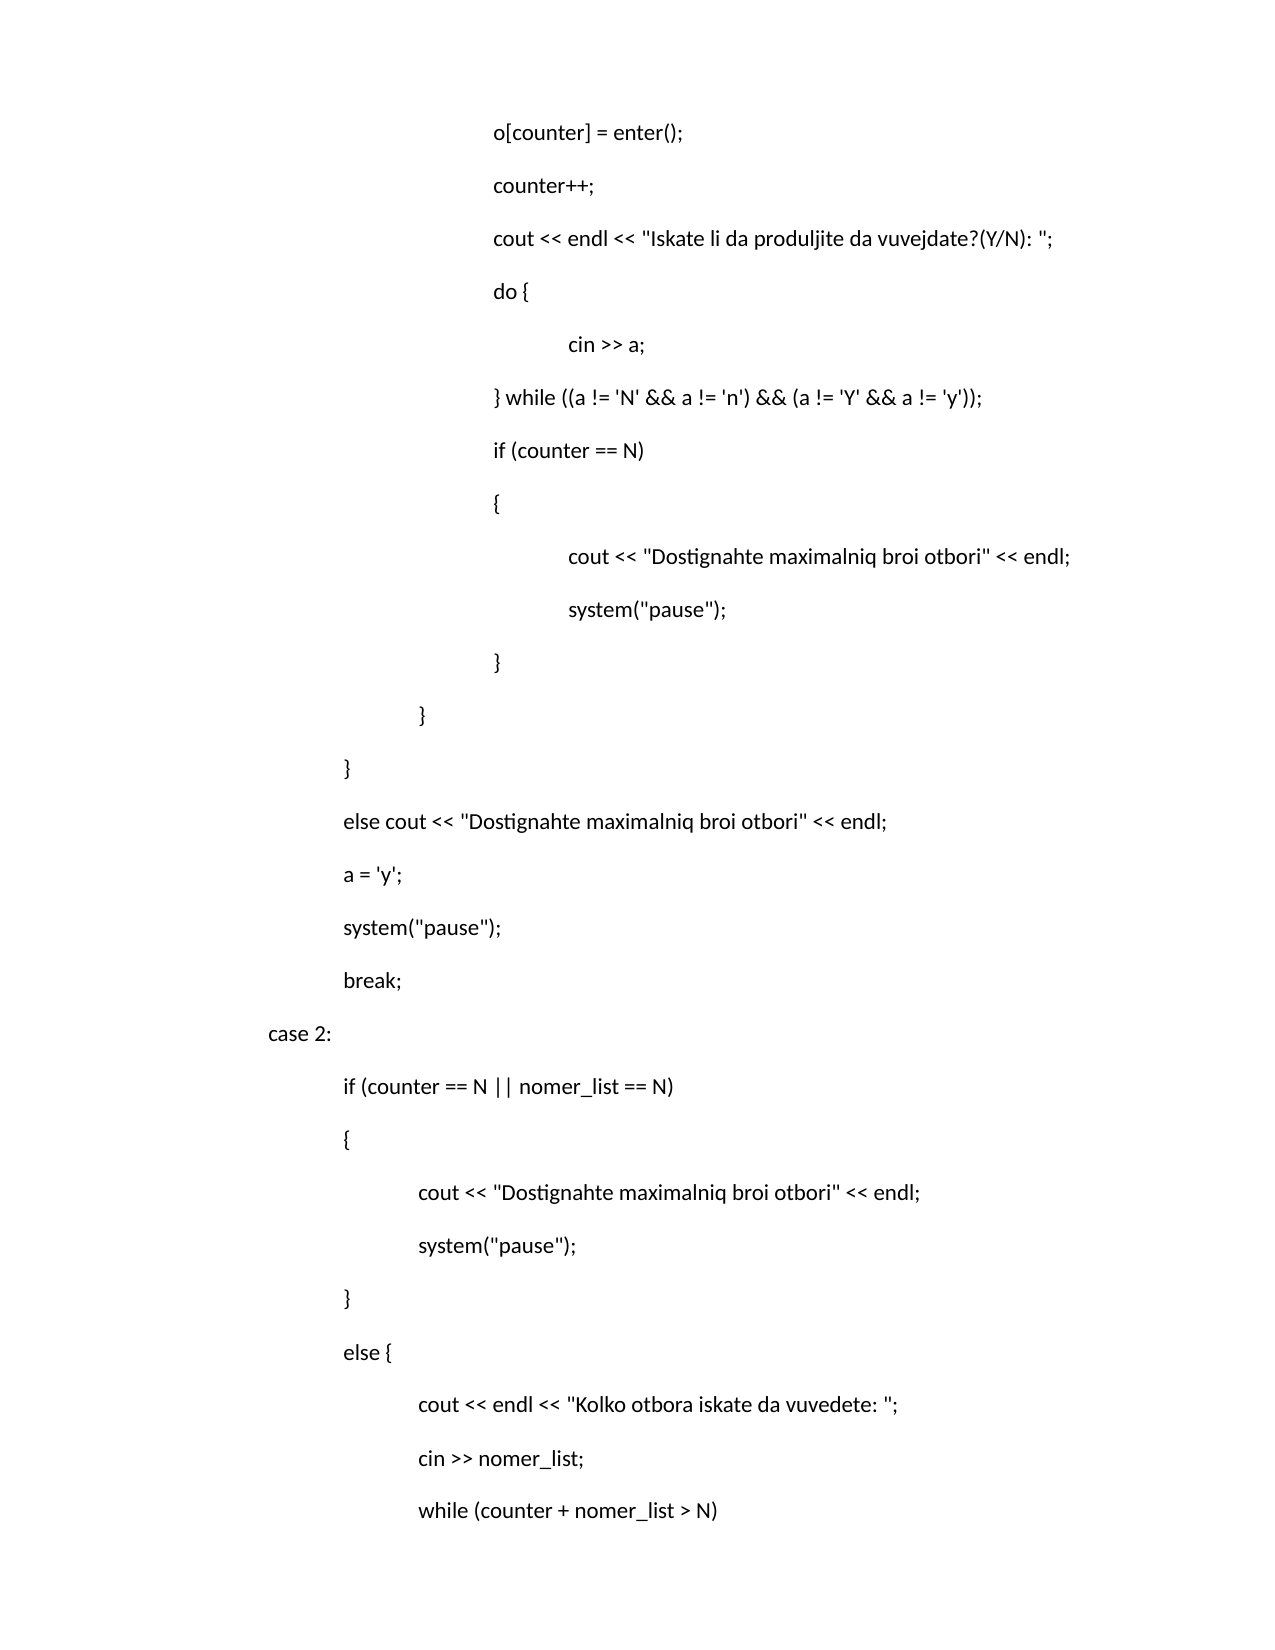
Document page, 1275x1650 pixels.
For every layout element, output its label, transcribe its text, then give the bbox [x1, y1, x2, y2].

text cin >> a; [118, 330, 1157, 358]
text cin >> nomer_list; [118, 1444, 1157, 1472]
text else { [118, 1338, 1157, 1366]
text } [118, 1284, 1157, 1313]
text break; [118, 966, 1157, 994]
text if (counter == N || nomer_list == N) [118, 1072, 1157, 1101]
text case 2: [118, 1019, 1157, 1047]
text } [118, 648, 1157, 676]
text } while ((a != 'N' && a != 'n') && (a != 'Y' && a != 'y')); [118, 383, 1157, 411]
text } [118, 701, 1157, 729]
text cout << "Dostignahte maximalniq broi otbori" << endl; [118, 1178, 1157, 1207]
text { [118, 489, 1157, 517]
text a = 'y'; [118, 860, 1157, 888]
text else cout << "Dostignahte maximalniq broi otbori" << endl; [118, 807, 1157, 835]
text if (counter == N) [118, 436, 1157, 464]
text do { [118, 277, 1157, 305]
text counter++; [118, 171, 1157, 199]
text system("pause"); [118, 913, 1157, 941]
text system("pause"); [118, 595, 1157, 623]
text while (counter + nomer_list > N) [118, 1497, 1157, 1525]
text { [118, 1126, 1157, 1153]
text system("pause"); [118, 1232, 1157, 1259]
text cout << "Dostignahte maximalniq broi otbori" << endl; [118, 542, 1157, 570]
text cout << endl << "Iskate li da produljite da vuvejdate?(Y/N): "; [118, 224, 1157, 252]
text cout << endl << "Kolko otbora iskate da vuvedete: "; [118, 1391, 1157, 1419]
text o[counter] = enter(); [118, 118, 1157, 146]
text } [118, 754, 1157, 782]
